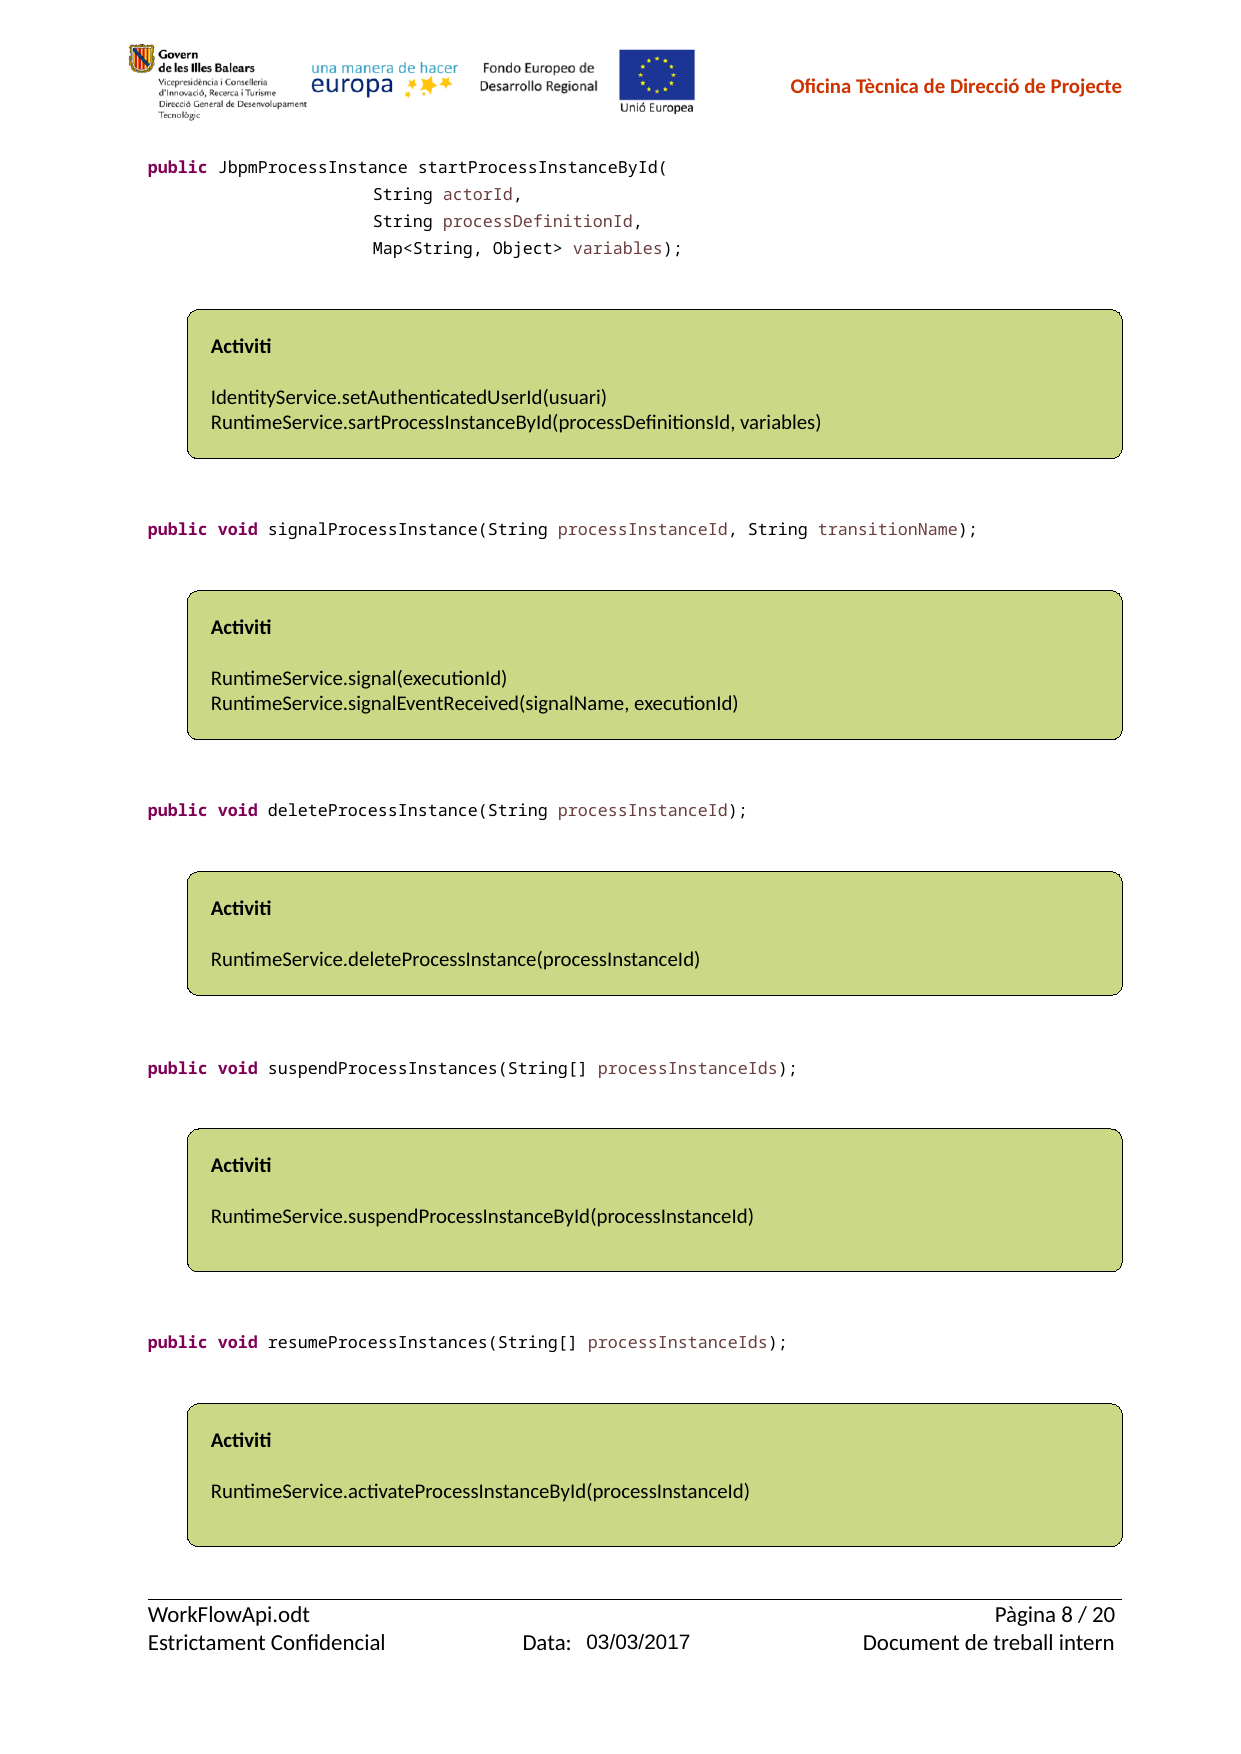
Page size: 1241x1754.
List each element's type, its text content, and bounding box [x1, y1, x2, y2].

text public JbpmProcessInstance startProcessInstanceById( [148, 155, 1122, 178]
text Map<String, Object> variables); [148, 237, 1122, 259]
text public void deleteProcessInstance(String processInstanceId); [148, 799, 1122, 822]
text public void resumeProcessInstances(String[] processInstanceIds); [148, 1331, 1122, 1354]
text public void signalProcessInstance(String processInstanceId, String transitionName); [148, 518, 1122, 541]
text String processDefinitionId, [148, 210, 1122, 232]
picture [128, 43, 697, 121]
text String actorId, [148, 182, 1122, 205]
text public void suspendProcessInstances(String[] processInstanceIds); [148, 1056, 1122, 1079]
